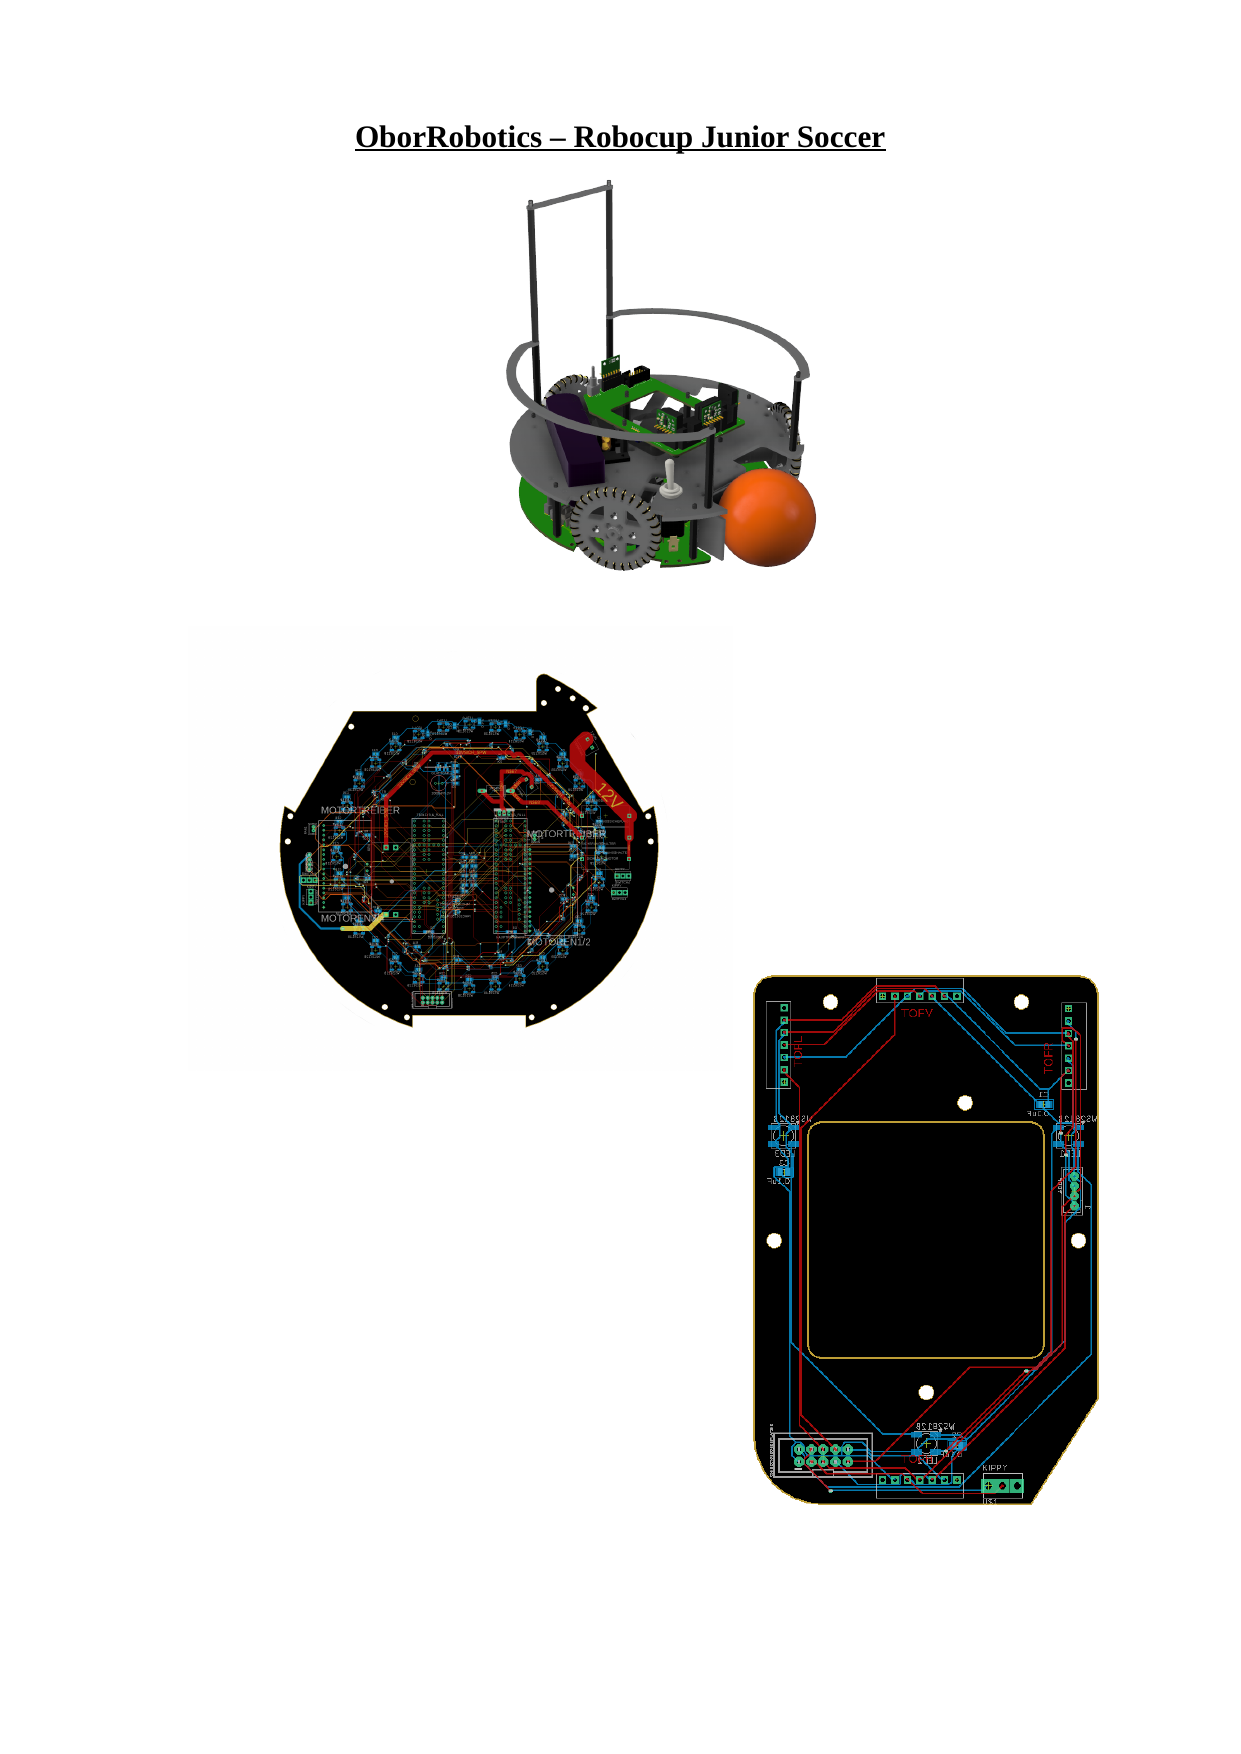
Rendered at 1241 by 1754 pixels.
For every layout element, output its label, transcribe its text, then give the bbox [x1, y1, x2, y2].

picture [752, 974, 1099, 1508]
picture [332, 154, 908, 614]
text OborRobotics – Robocup Junior Soccer [118, 118, 1122, 154]
picture [188, 626, 734, 1071]
